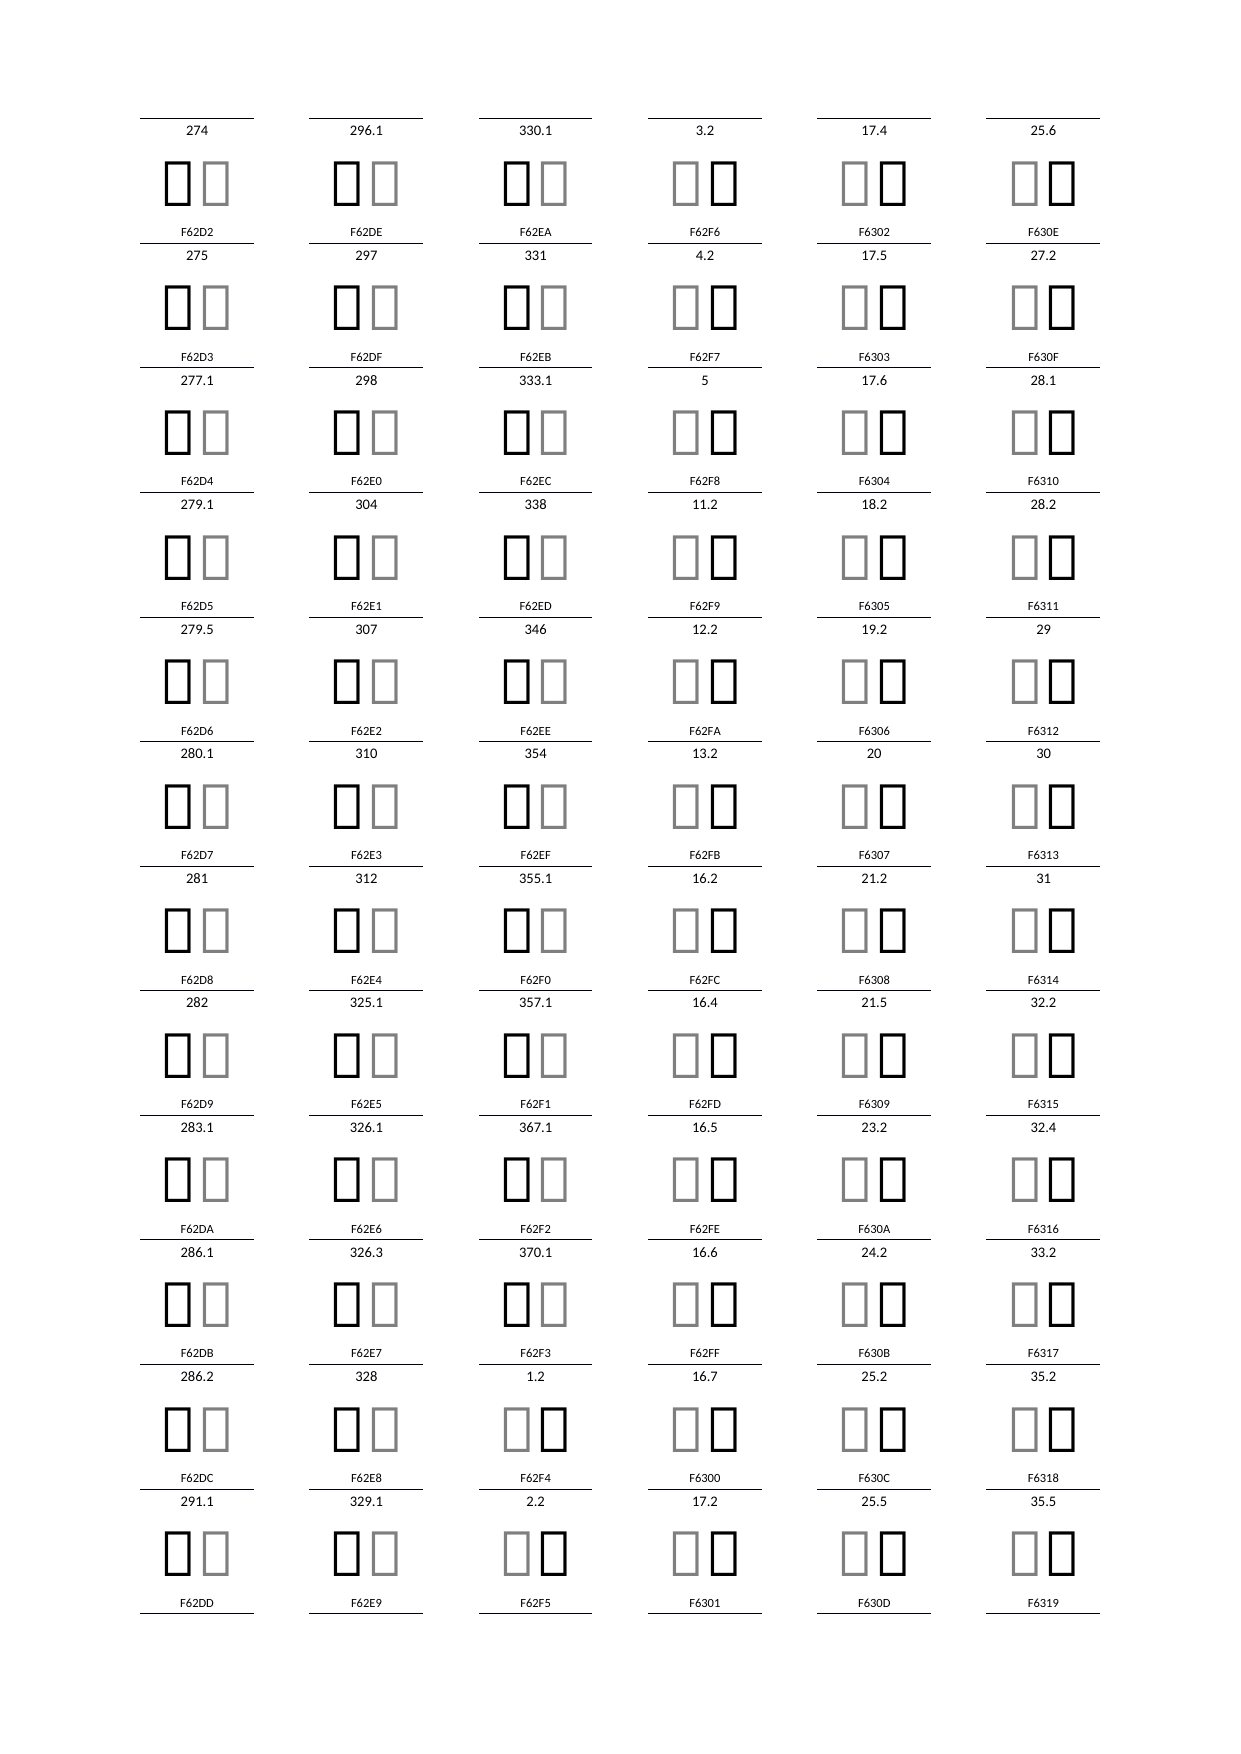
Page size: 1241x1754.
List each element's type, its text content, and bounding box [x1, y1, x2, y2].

table_cell 329.1 󶋩󶡟 F62E9 [309, 1490, 423, 1613]
table_cell 13.2 󶡟󶋻 F62FB [648, 742, 762, 866]
table_cell 330.1 󶋪󶡟 F62EA [479, 119, 592, 243]
table_cell 279.1 󶋕󶡟 F62D5 [140, 493, 254, 616]
table_cell 17.5 󶡟󶌃 F6303 [817, 244, 931, 367]
table_cell 35.2 󶡟󶌘 F6318 [986, 1365, 1100, 1488]
table_cell 30 󶡟󶌓 F6313 [986, 742, 1100, 866]
table_cell 328 󶋨󶡟 F62E8 [309, 1365, 423, 1488]
table_cell 355.1 󶋰󶡟 F62F0 [479, 867, 592, 990]
table_cell 286.1 󶋛󶡟 F62DB [140, 1240, 254, 1364]
table_cell 21.5 󶡟󶌉 F6309 [817, 991, 931, 1115]
table_cell 286.2 󶋜󶡟 F62DC [140, 1365, 254, 1488]
table_cell 370.1 󶋳󶡟 F62F3 [479, 1240, 592, 1364]
table_cell 326.3 󶋧󶡟 F62E7 [309, 1240, 423, 1364]
table_cell 275 󶋓󶡟 F62D3 [140, 244, 254, 367]
table_cell 325.1 󶋥󶡟 F62E5 [309, 991, 423, 1115]
table_cell 304 󶋡󶡟 F62E1 [309, 493, 423, 616]
table_cell 11.2 󶡟󶋹 F62F9 [648, 493, 762, 616]
table_cell 25.5 󶡟󶌍 F630D [817, 1490, 931, 1613]
table_cell 12.2 󶡟󶋺 F62FA [648, 618, 762, 741]
table_cell 19.2 󶡟󶌆 F6306 [817, 618, 931, 741]
table_cell 21.2 󶡟󶌈 F6308 [817, 867, 931, 990]
table_cell 17.6 󶡟󶌄 F6304 [817, 368, 931, 492]
table_cell 281 󶋘󶡟 F62D8 [140, 867, 254, 990]
table_cell 338 󶋭󶡟 F62ED [479, 493, 592, 616]
table_cell 31 󶡟󶌔 F6314 [986, 867, 1100, 990]
table_cell 296.1 󶋞󶡟 F62DE [309, 119, 423, 243]
table_cell 23.2 󶡟󶌊 F630A [817, 1116, 931, 1239]
table_cell 32.2 󶡟󶌕 F6315 [986, 991, 1100, 1115]
table_cell 354 󶋯󶡟 F62EF [479, 742, 592, 866]
table_cell 279.5 󶋖󶡟 F62D6 [140, 618, 254, 741]
table_cell 28.2 󶡟󶌑 F6311 [986, 493, 1100, 616]
table_cell 28.1 󶡟󶌐 F6310 [986, 368, 1100, 492]
table_cell 357.1 󶋱󶡟 F62F1 [479, 991, 592, 1115]
table_cell 35.5 󶡟󶌙 F6319 [986, 1490, 1100, 1613]
table_cell 274 󶋒󶡟 F62D2 [140, 119, 254, 243]
table_cell 29 󶡟󶌒 F6312 [986, 618, 1100, 741]
table_cell 33.2 󶡟󶌗 F6317 [986, 1240, 1100, 1364]
table_cell 310 󶋣󶡟 F62E3 [309, 742, 423, 866]
table_cell 4.2 󶡟󶋷 F62F7 [648, 244, 762, 367]
table_cell 307 󶋢󶡟 F62E2 [309, 618, 423, 741]
table_cell 298 󶋠󶡟 F62E0 [309, 368, 423, 492]
table_cell 367.1 󶋲󶡟 F62F2 [479, 1116, 592, 1239]
table_cell 17.2 󶡟󶌁 F6301 [648, 1490, 762, 1613]
table_cell 326.1 󶋦󶡟 F62E6 [309, 1116, 423, 1239]
table_cell 5 󶡟󶋸 F62F8 [648, 368, 762, 492]
table_cell 17.4 󶡟󶌂 F6302 [817, 119, 931, 243]
table_cell 3.2 󶡟󶋶 F62F6 [648, 119, 762, 243]
table_cell 282 󶋙󶡟 F62D9 [140, 991, 254, 1115]
table_cell 25.6 󶡟󶌎 F630E [986, 119, 1100, 243]
table_cell 283.1 󶋚󶡟 F62DA [140, 1116, 254, 1239]
table_cell 312 󶋤󶡟 F62E4 [309, 867, 423, 990]
table_cell 291.1 󶋝󶡟 F62DD [140, 1490, 254, 1613]
table_cell 16.2 󶡟󶋼 F62FC [648, 867, 762, 990]
table_cell 333.1 󶋬󶡟 F62EC [479, 368, 592, 492]
table_cell 27.2 󶡟󶌏 F630F [986, 244, 1100, 367]
table_cell 2.2 󶡟󶋵 F62F5 [479, 1490, 592, 1613]
table_cell 331 󶋫󶡟 F62EB [479, 244, 592, 367]
table_cell 18.2 󶡟󶌅 F6305 [817, 493, 931, 616]
table_cell 16.6 󶡟󶋿 F62FF [648, 1240, 762, 1364]
table_cell 346 󶋮󶡟 F62EE [479, 618, 592, 741]
table_cell 25.2 󶡟󶌌 F630C [817, 1365, 931, 1488]
table_cell 297 󶋟󶡟 F62DF [309, 244, 423, 367]
table_cell 32.4 󶡟󶌖 F6316 [986, 1116, 1100, 1239]
table_cell 20 󶡟󶌇 F6307 [817, 742, 931, 866]
table_cell 277.1 󶋔󶡟 F62D4 [140, 368, 254, 492]
table_cell 1.2 󶡟󶋴 F62F4 [479, 1365, 592, 1488]
table_cell 16.7 󶡟󶌀 F6300 [648, 1365, 762, 1488]
table_cell 16.5 󶡟󶋾 F62FE [648, 1116, 762, 1239]
table_cell 24.2 󶡟󶌋 F630B [817, 1240, 931, 1364]
table_cell 16.4 󶡟󶋽 F62FD [648, 991, 762, 1115]
table_cell 280.1 󶋗󶡟 F62D7 [140, 742, 254, 866]
